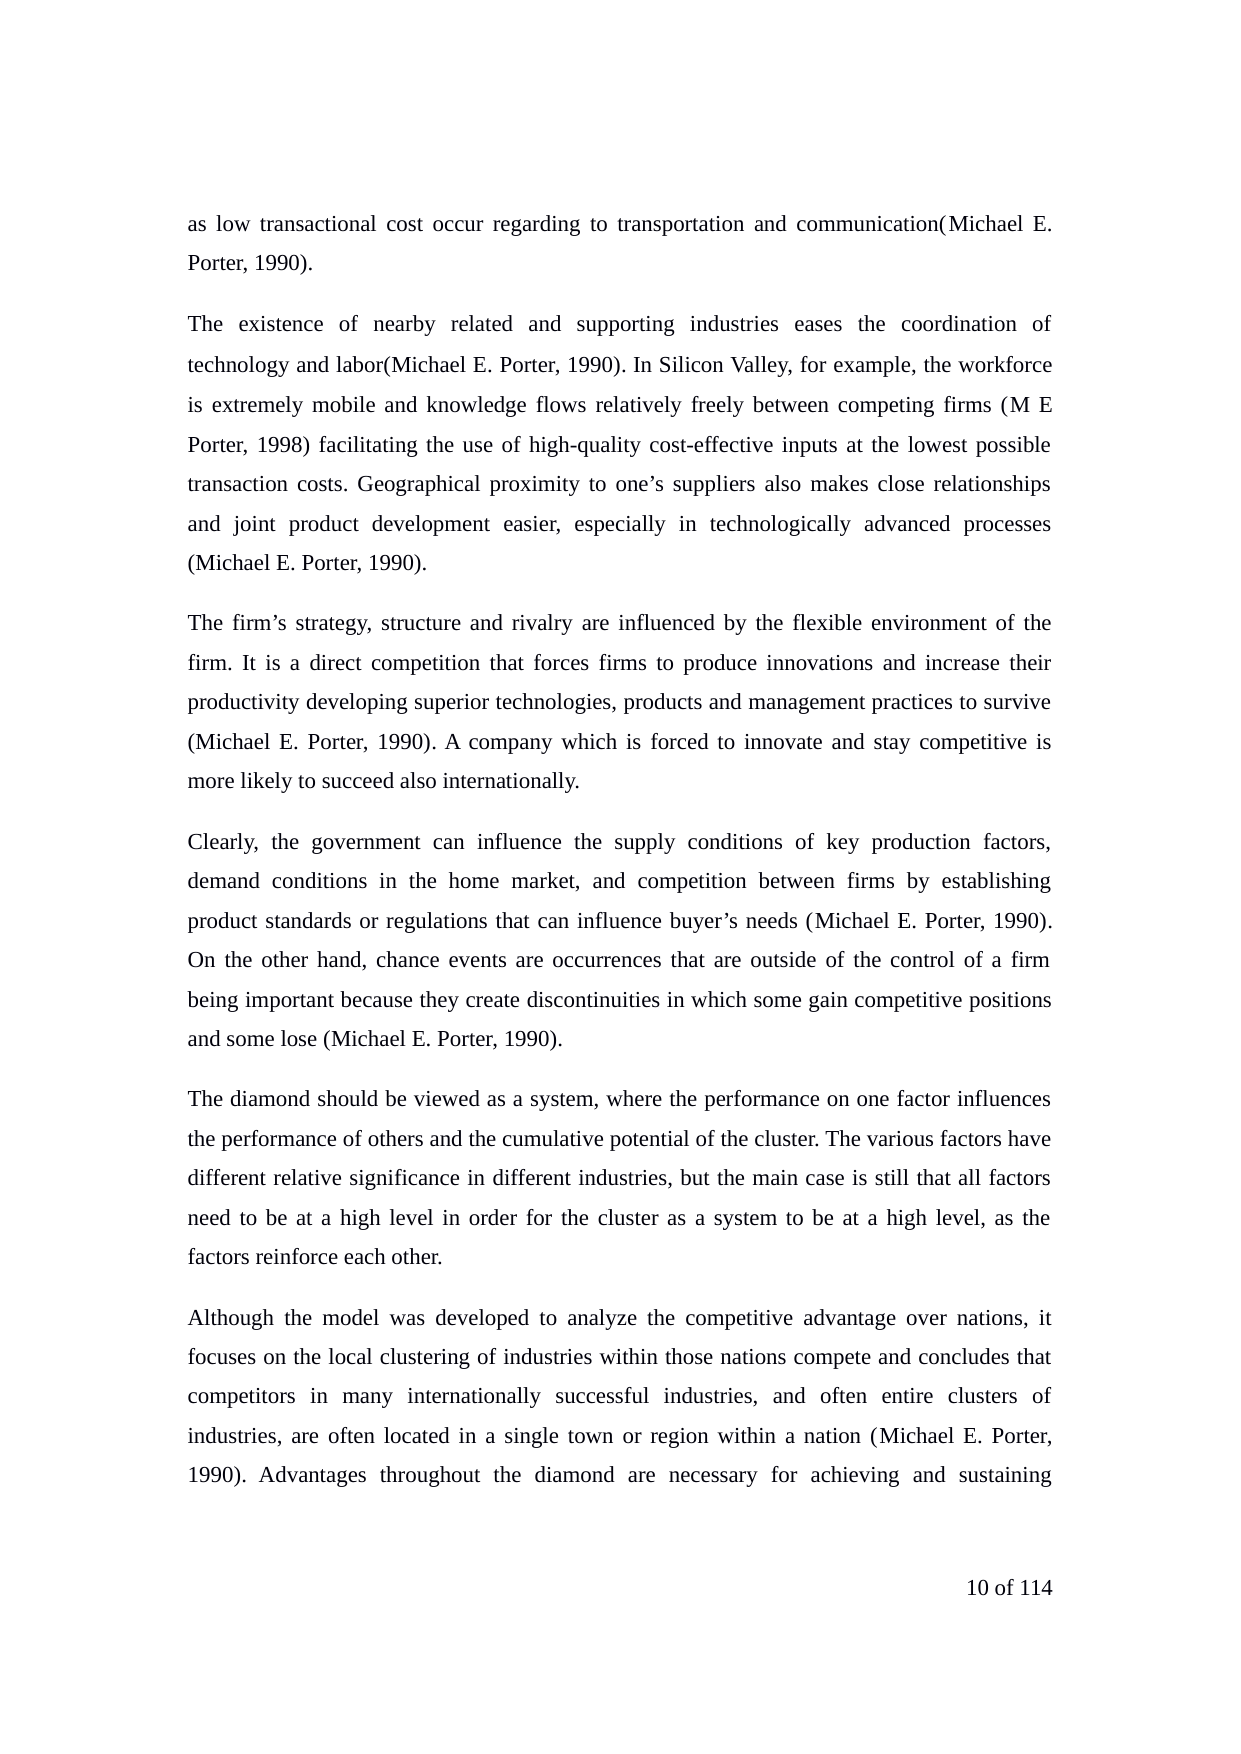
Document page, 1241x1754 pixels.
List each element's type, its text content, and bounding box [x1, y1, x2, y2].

text The existence of nearby related and supporting industries eases the coordination of technology and labor(Michael E. Porter, 1990). In Silicon Valley, for example, the workforce is extremely mobile and knowledge flows relatively freely between competing firms (M E Porter, 1998) facilitating the use of high-quality cost-effective inputs at the lowest possible transaction costs. Geographical proximity to one’s suppliers also makes close relationships and joint product development easier, especially in technologically advanced processes (Michael E. Porter, 1990). [187, 310, 1053, 576]
text Clearly, the government can influence the supply conditions of key production factors, demand conditions in the home market, and competition between firms by establishing product standards or regulations that can influence buyer’s needs (Michael E. Porter, 1990). On the other hand, chance events are occurrences that are outside of the control of a firm being important because they create discontinuities in which some gain competitive positions and some lose (Michael E. Porter, 1990). [187, 828, 1053, 1051]
text Although the model was developed to analyze the competitive advantage over nations, it focuses on the local clustering of industries within those nations compete and concludes that competitors in many internationally successful industries, and often entire clusters of industries, are often located in a single town or region within a nation (Michael E. Porter, 1990). Advantages throughout the diamond are necessary for achieving and sustaining [187, 1304, 1053, 1488]
text The diamond should be viewed as a system, where the performance on one factor influences the performance of others and the cumulative potential of the cluster. The various factors have different relative significance in different industries, but the main case is still that all factors need to be at a high level in order for the cluster as a system to be at a high level, as the factors reinforce each other. [187, 1085, 1053, 1270]
text as low transactional cost occur regarding to transportation and communication(Michael E. Porter, 1990). [187, 210, 1053, 276]
text The firm’s strategy, structure and rivalry are influenced by the flexible environment of the firm. It is a direct competition that forces firms to produce innovations and increase their productivity developing superior technologies, products and management practices to survive (Michael E. Porter, 1990). A company which is forced to innovate and stay competitive is more likely to succeed also internationally. [187, 609, 1053, 794]
